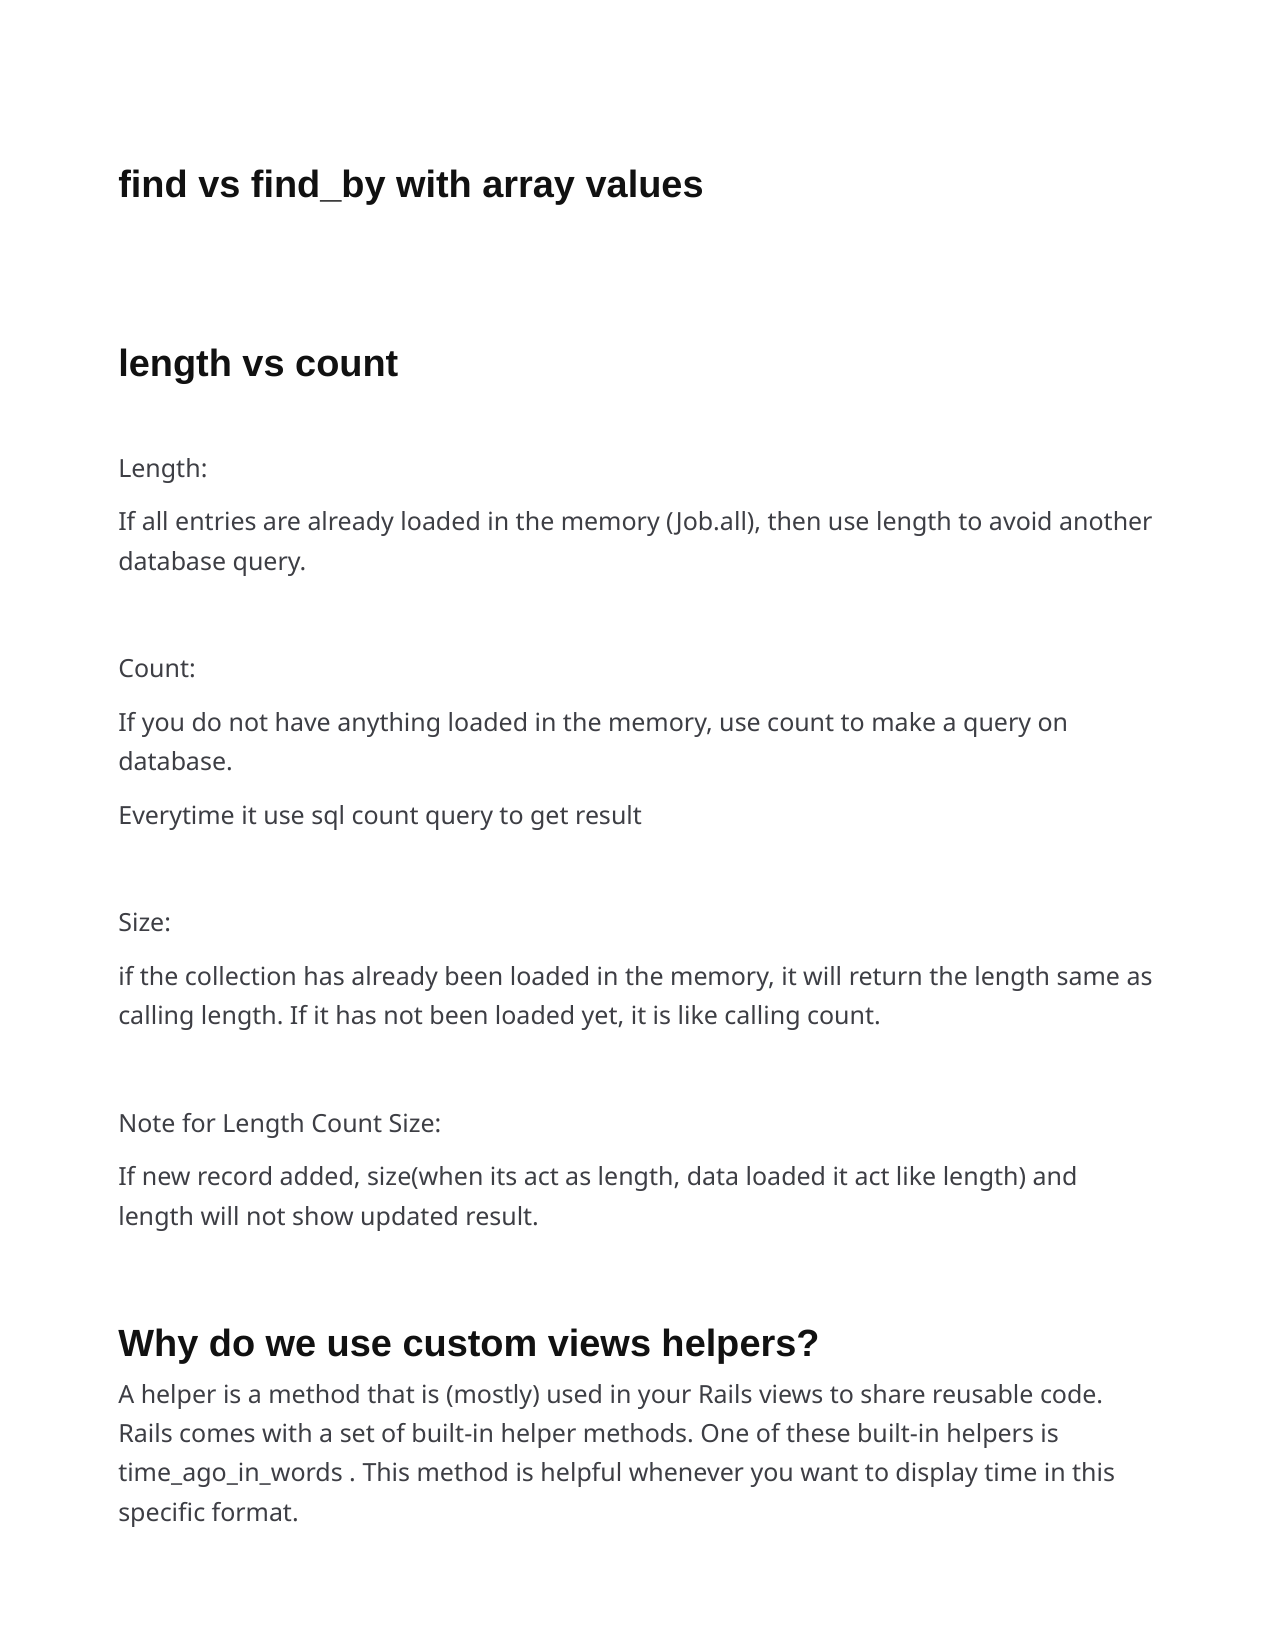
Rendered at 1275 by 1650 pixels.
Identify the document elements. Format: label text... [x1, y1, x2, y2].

text Size: [118, 905, 1157, 939]
text A helper is a method that is (mostly) used in your Rails views to share reusable code. Rails comes with a set of built-in helper methods. One of these built-in helpers is time_ago_in_words . This method is helpful whenever you want to display time in this specific format. [118, 1377, 1157, 1528]
text Length: [118, 450, 1157, 484]
text If you do not have anything loaded in the memory, use count to make a query on database. [118, 704, 1157, 778]
text Everytime it use sql count query to get result [118, 797, 1157, 831]
text Count: [118, 651, 1157, 685]
text if the collection has already been loaded in the memory, it will return the length same as calling length. If it has not been loaded yet, it is like calling count. [118, 958, 1157, 1032]
text Note for Length Count Size: [118, 1105, 1157, 1139]
subtitle find vs find_by with array values [118, 118, 1157, 205]
subtitle length vs count [118, 297, 1157, 384]
text If new record added, size(when its act as length, data loaded it act like length) and length will not show updated result. [118, 1159, 1157, 1232]
subtitle Why do we use custom views helpers? [118, 1277, 1157, 1364]
text If all entries are already loaded in the memory (Job.all), then use length to avoid another database query. [118, 504, 1157, 577]
